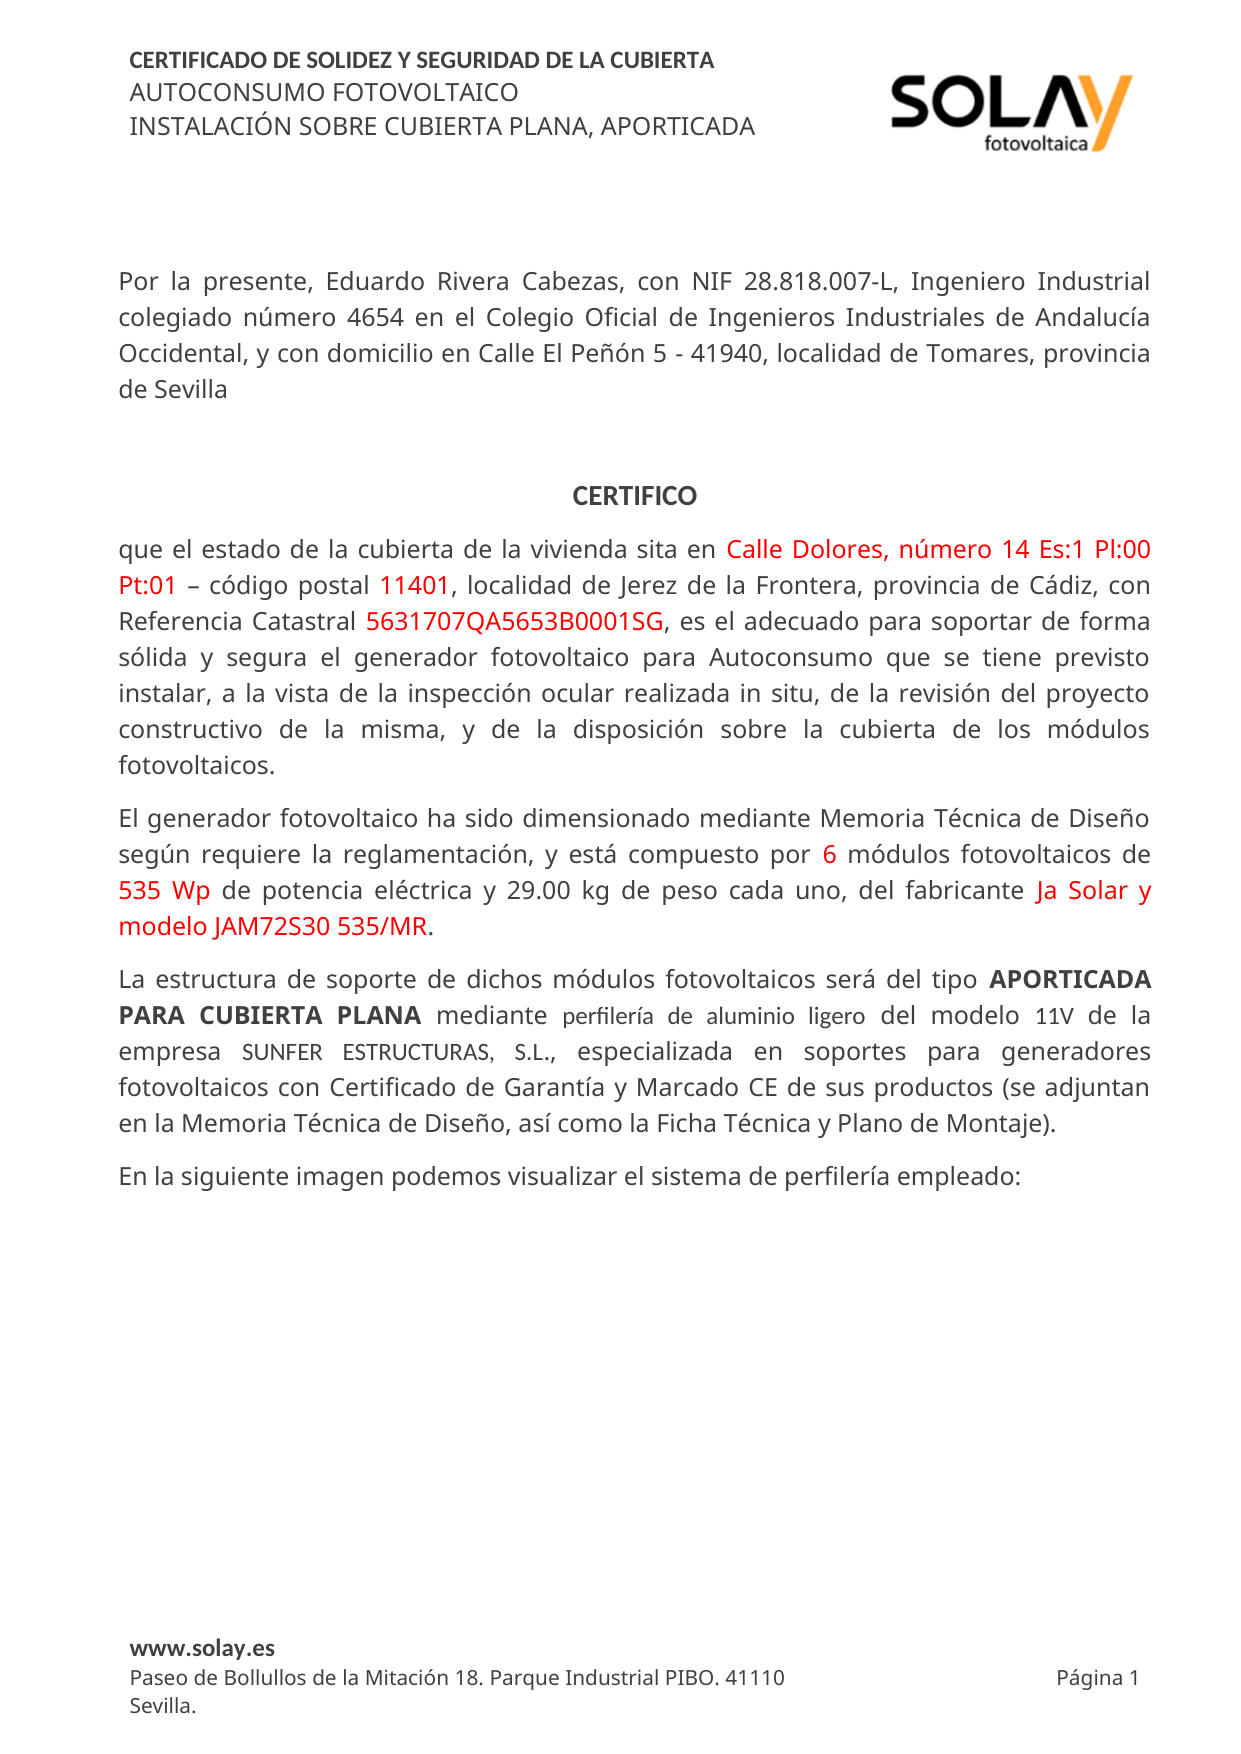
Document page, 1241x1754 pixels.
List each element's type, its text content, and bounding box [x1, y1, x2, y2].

text CERTIFICO [118, 477, 1152, 513]
text En la siguiente imagen podemos visualizar el sistema de perfilería empleado: [118, 1158, 1152, 1192]
text Por la presente, Eduardo Rivera Cabezas, con NIF 28.818.007-L, Ingeniero Industrial colegiado número 4654 en el Colegio Oficial de Ingenieros Industriales de Andalucía Occidental, y con domicilio en Calle El Peñón 5 - 41940, localidad de Tomares, provincia de Sevilla [118, 264, 1152, 406]
text que el estado de la cubierta de la vivienda sita en Calle Dolores, número 14 Es:1 Pl:00 Pt:01 – código postal 11401, localidad de Jerez de la Frontera, provincia de Cádiz, con Referencia Catastral 5631707QA5653B0001SG, es el adecuado para soportar de forma sólida y segura el generador fotovoltaico para Autoconsumo que se tiene previsto instalar, a la vista de la inspección ocular realizada in situ, de la revisión del proyecto constructivo de la misma, y de la disposición sobre la cubierta de los módulos fotovoltaicos. [118, 532, 1152, 782]
text La estructura de soporte de dichos módulos fotovoltaicos será del tipo APORTICADA PARA CUBIERTA PLANA mediante perfilería de aluminio ligero del modelo 11V de la empresa SUNFER ESTRUCTURAS, S.L., especializada en soportes para generadores fotovoltaicos con Certificado de Garantía y Marcado CE de sus productos (se adjuntan en la Memoria Técnica de Diseño, así como la Ficha Técnica y Plano de Montaje). [118, 961, 1152, 1140]
text El generador fotovoltaico ha sido dimensionado mediante Memoria Técnica de Diseño según requiere la reglamentación, y está compuesto por 6 módulos fotovoltaicos de 535 Wp de potencia eléctrica y 29.00 kg de peso cada uno, del fabricante Ja Solar y modelo JAM72S30 535/MR. [118, 801, 1152, 943]
